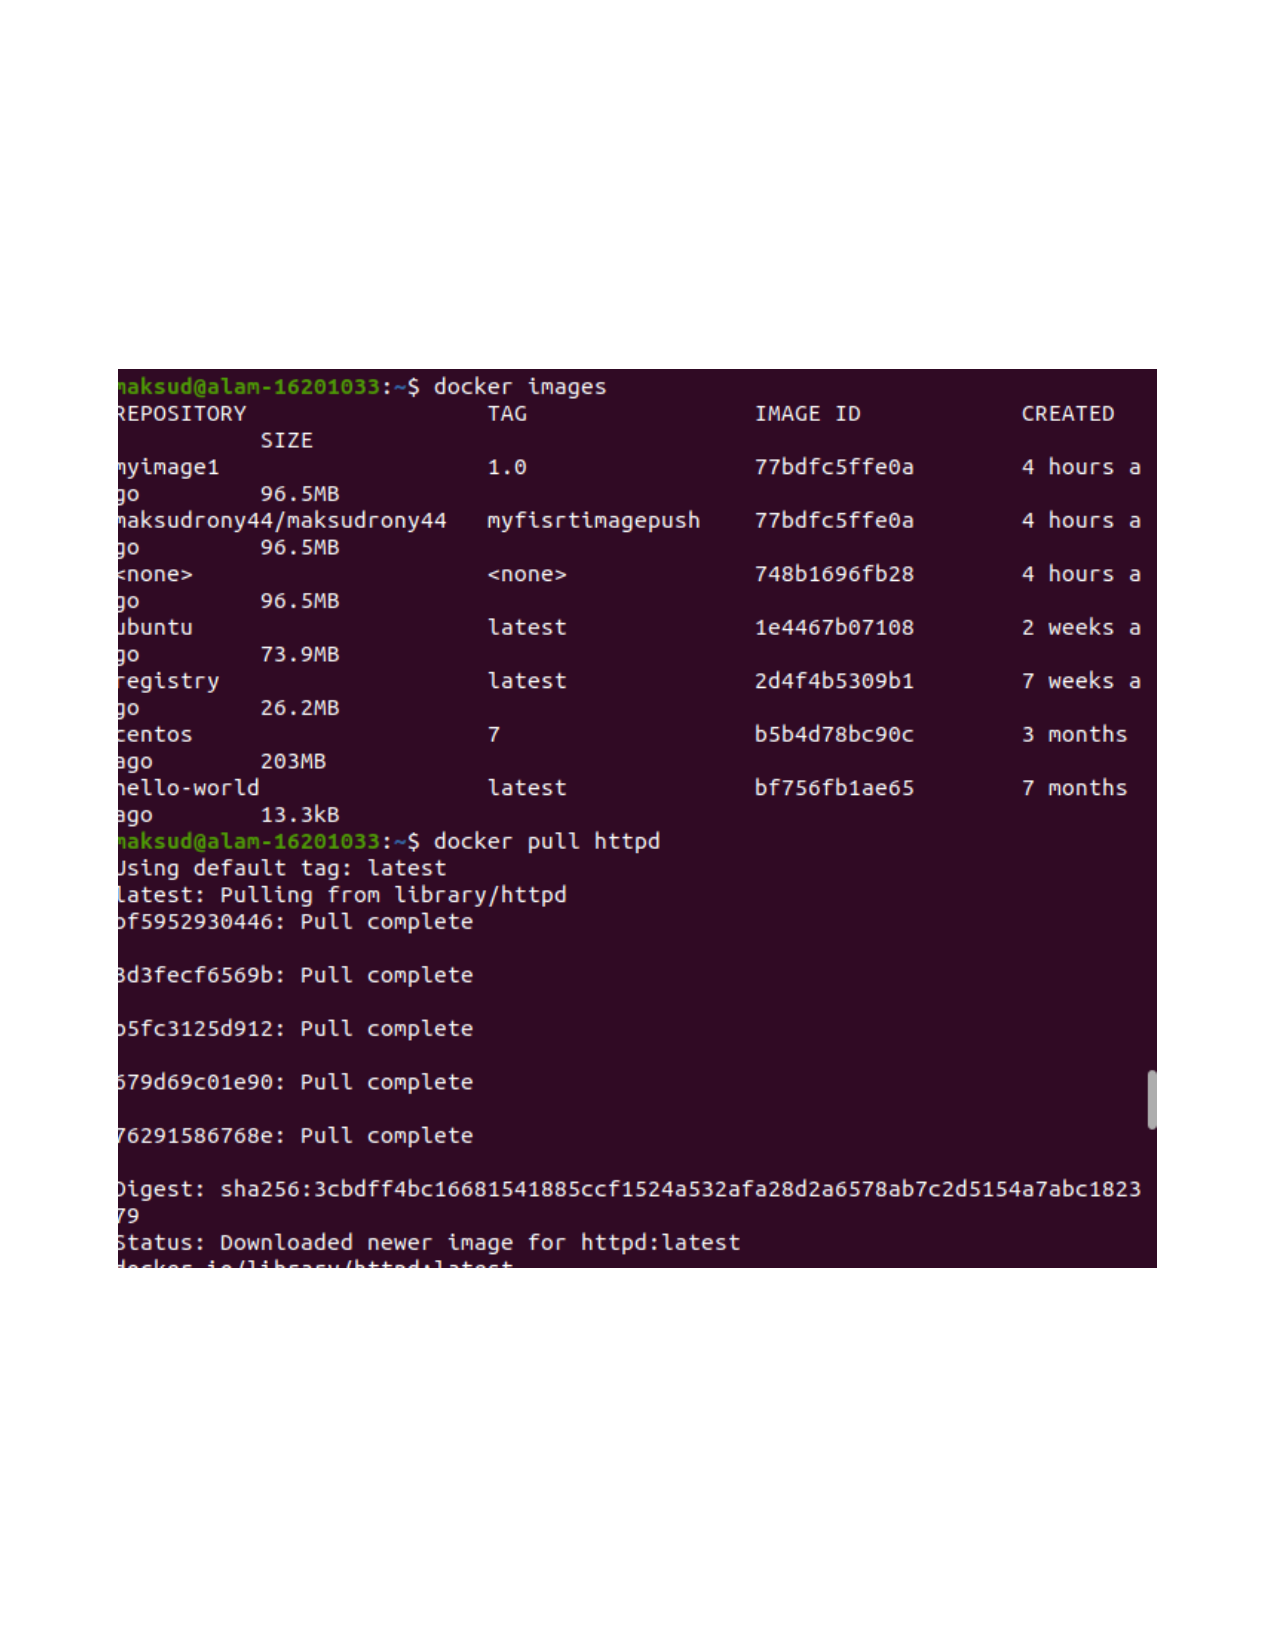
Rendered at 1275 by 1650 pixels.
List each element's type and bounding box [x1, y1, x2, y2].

picture [118, 369, 1157, 1268]
